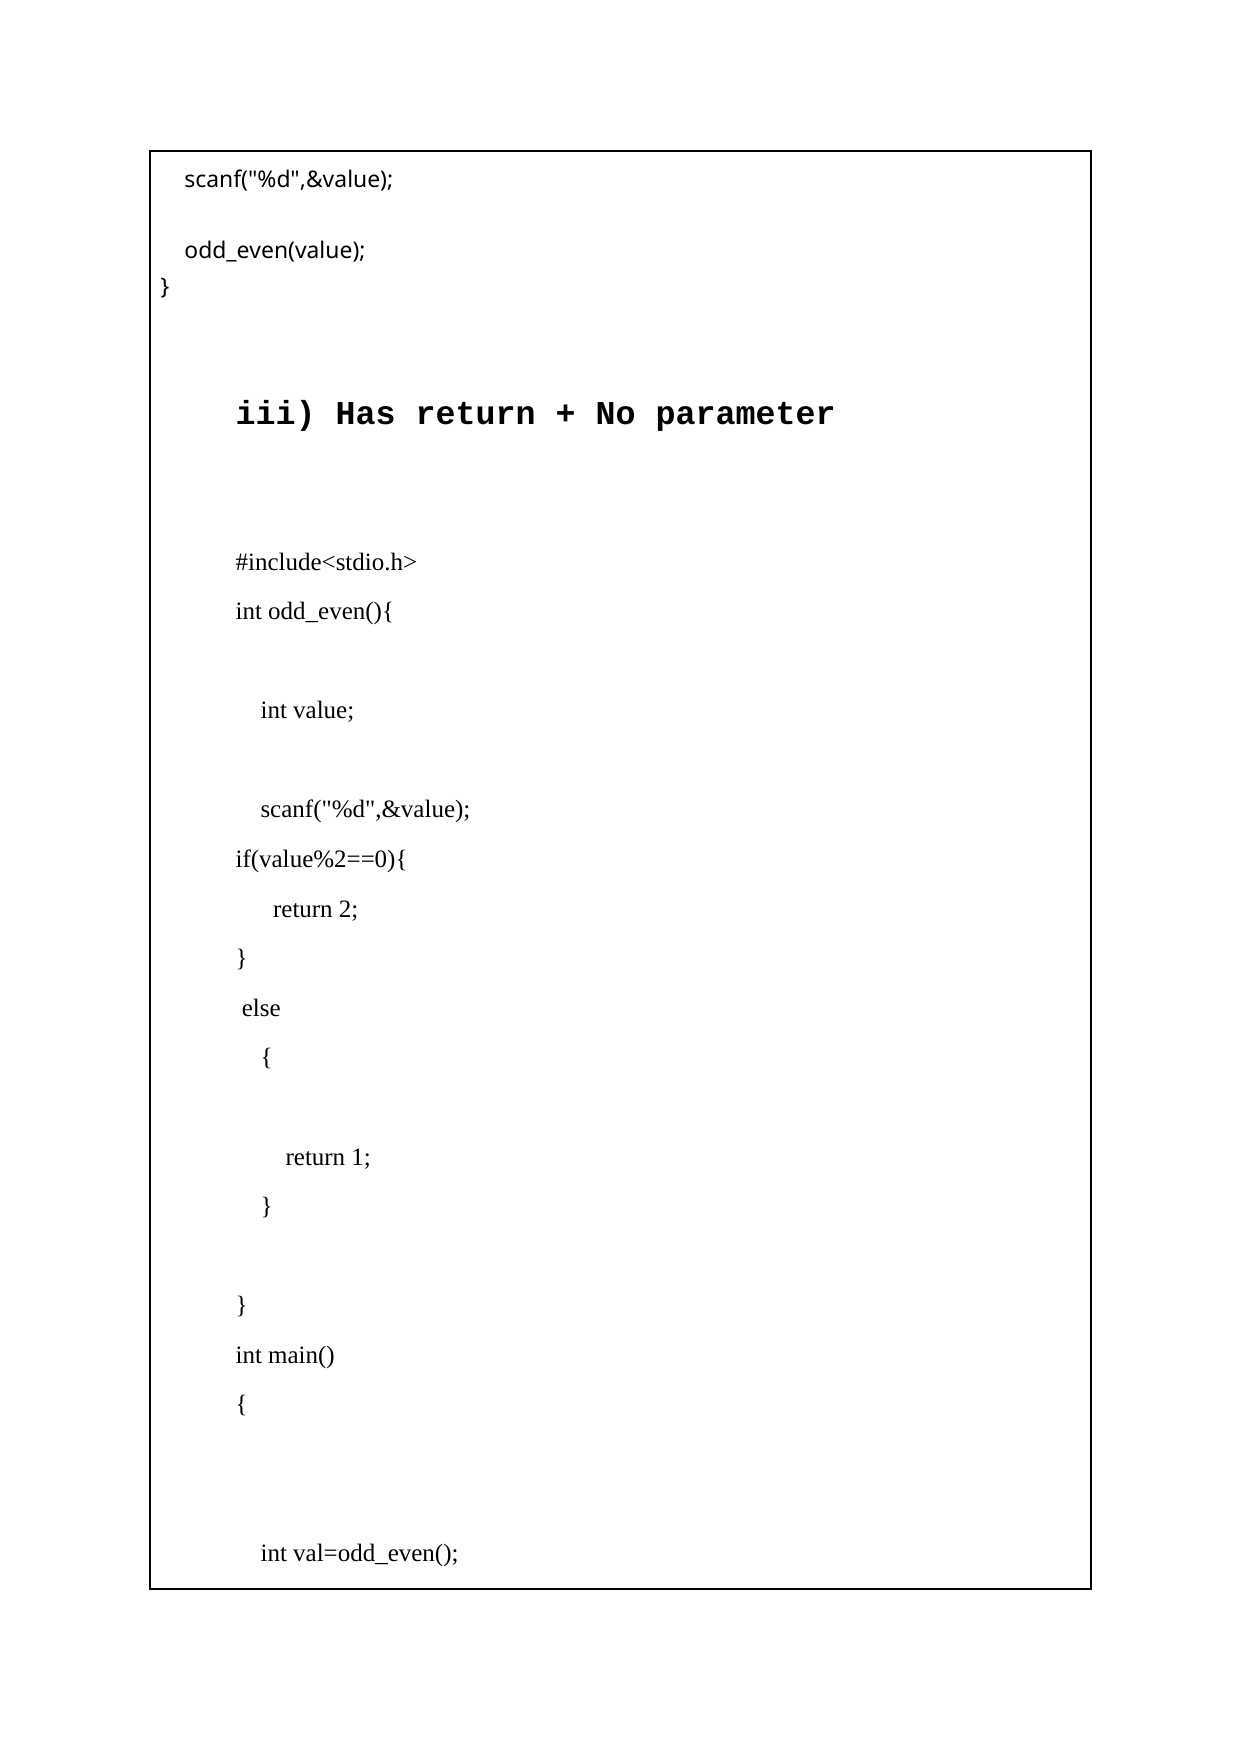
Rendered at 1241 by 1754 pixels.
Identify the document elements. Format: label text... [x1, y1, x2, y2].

table_cell scanf("%d",&value); odd_even(value); } iii) Has return + No parameter #include<stdio.h> int odd_even(){ int value; scanf("%d",&value); if(value%2==0){ return 2; } else { return 1; } } int main() { int val=odd_even(); [151, 152, 1090, 1588]
